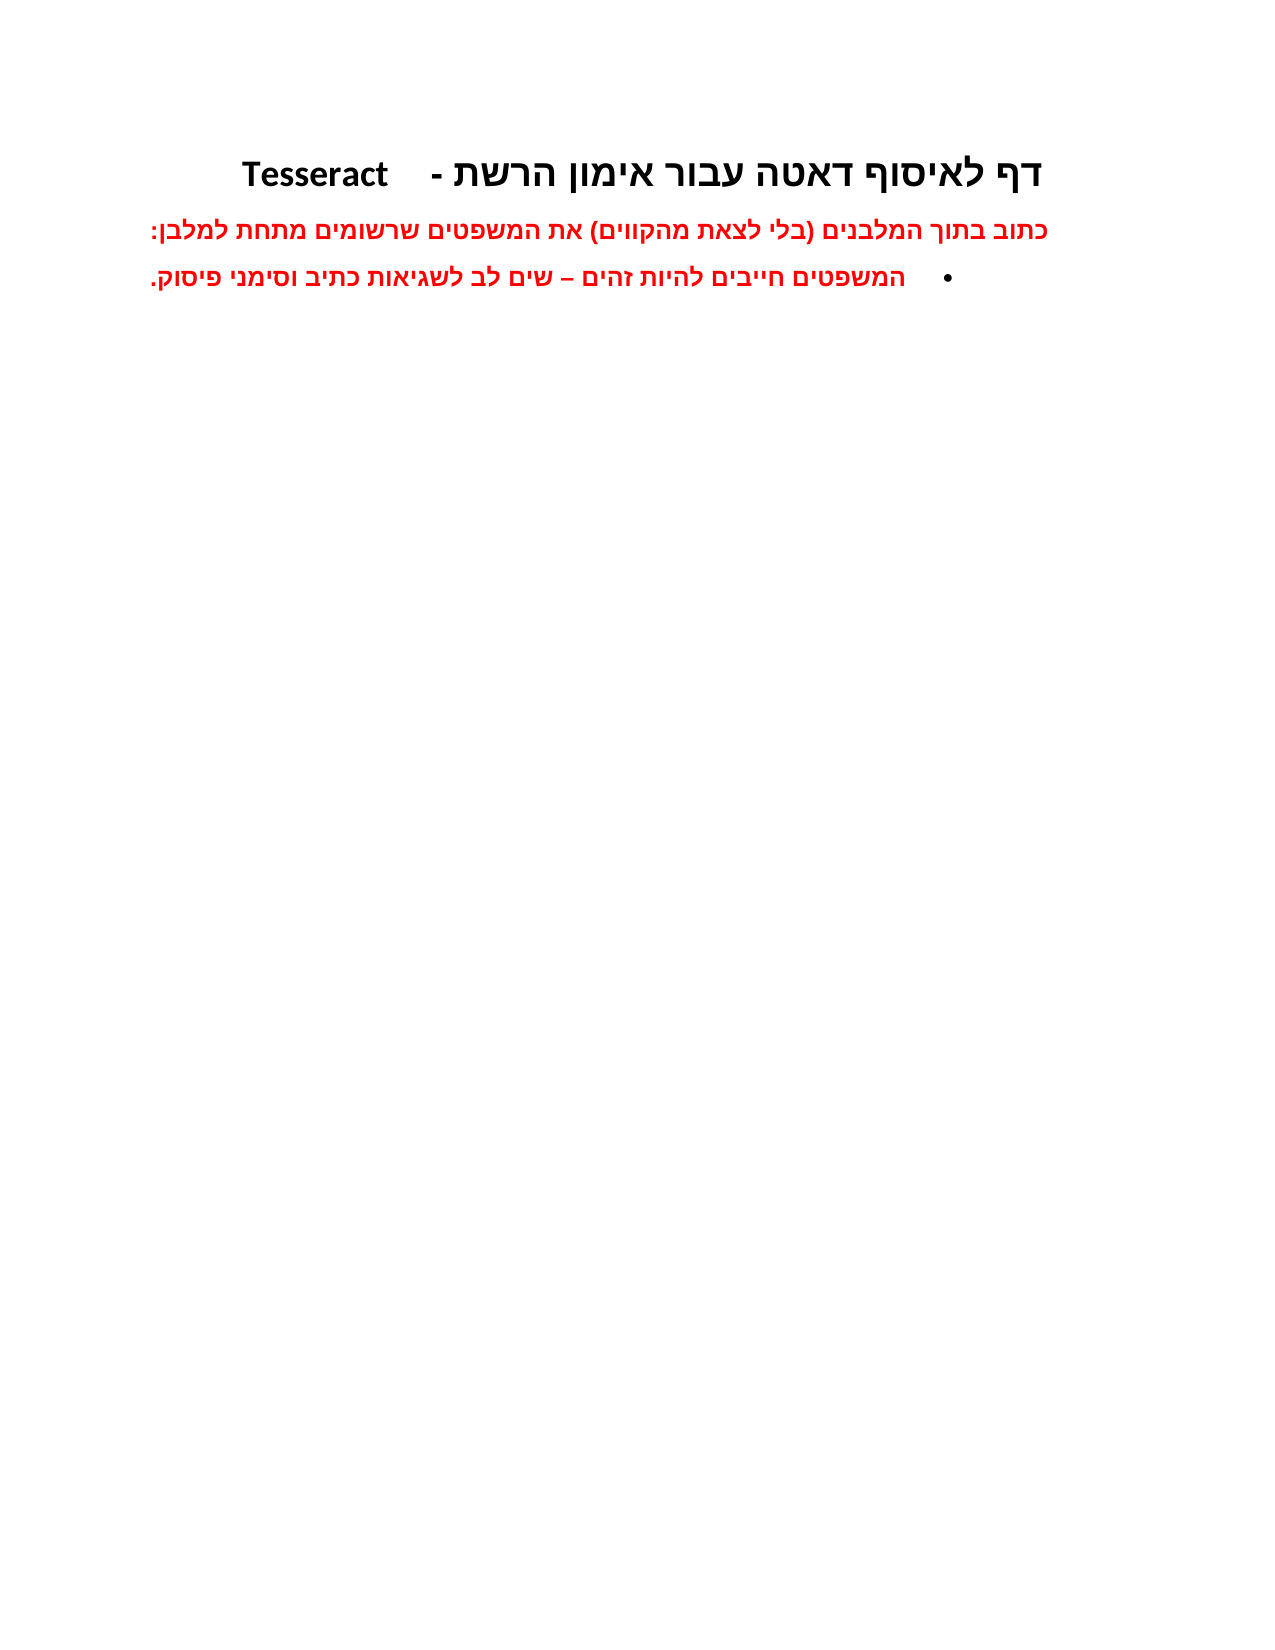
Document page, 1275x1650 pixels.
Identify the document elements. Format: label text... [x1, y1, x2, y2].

text כתוב בתוך המלבנים (בלי לצאת מהקווים) את המשפטים שרשומים מתחת למלבן: [150, 216, 1125, 244]
list המשפטים חייבים להיות זהים – שים לב לשגיאות כתיב וסימני פיסוק. [150, 263, 1087, 292]
text דף לאיסוף דאטה עבור אימון הרשת - Tesseract [150, 150, 1125, 196]
